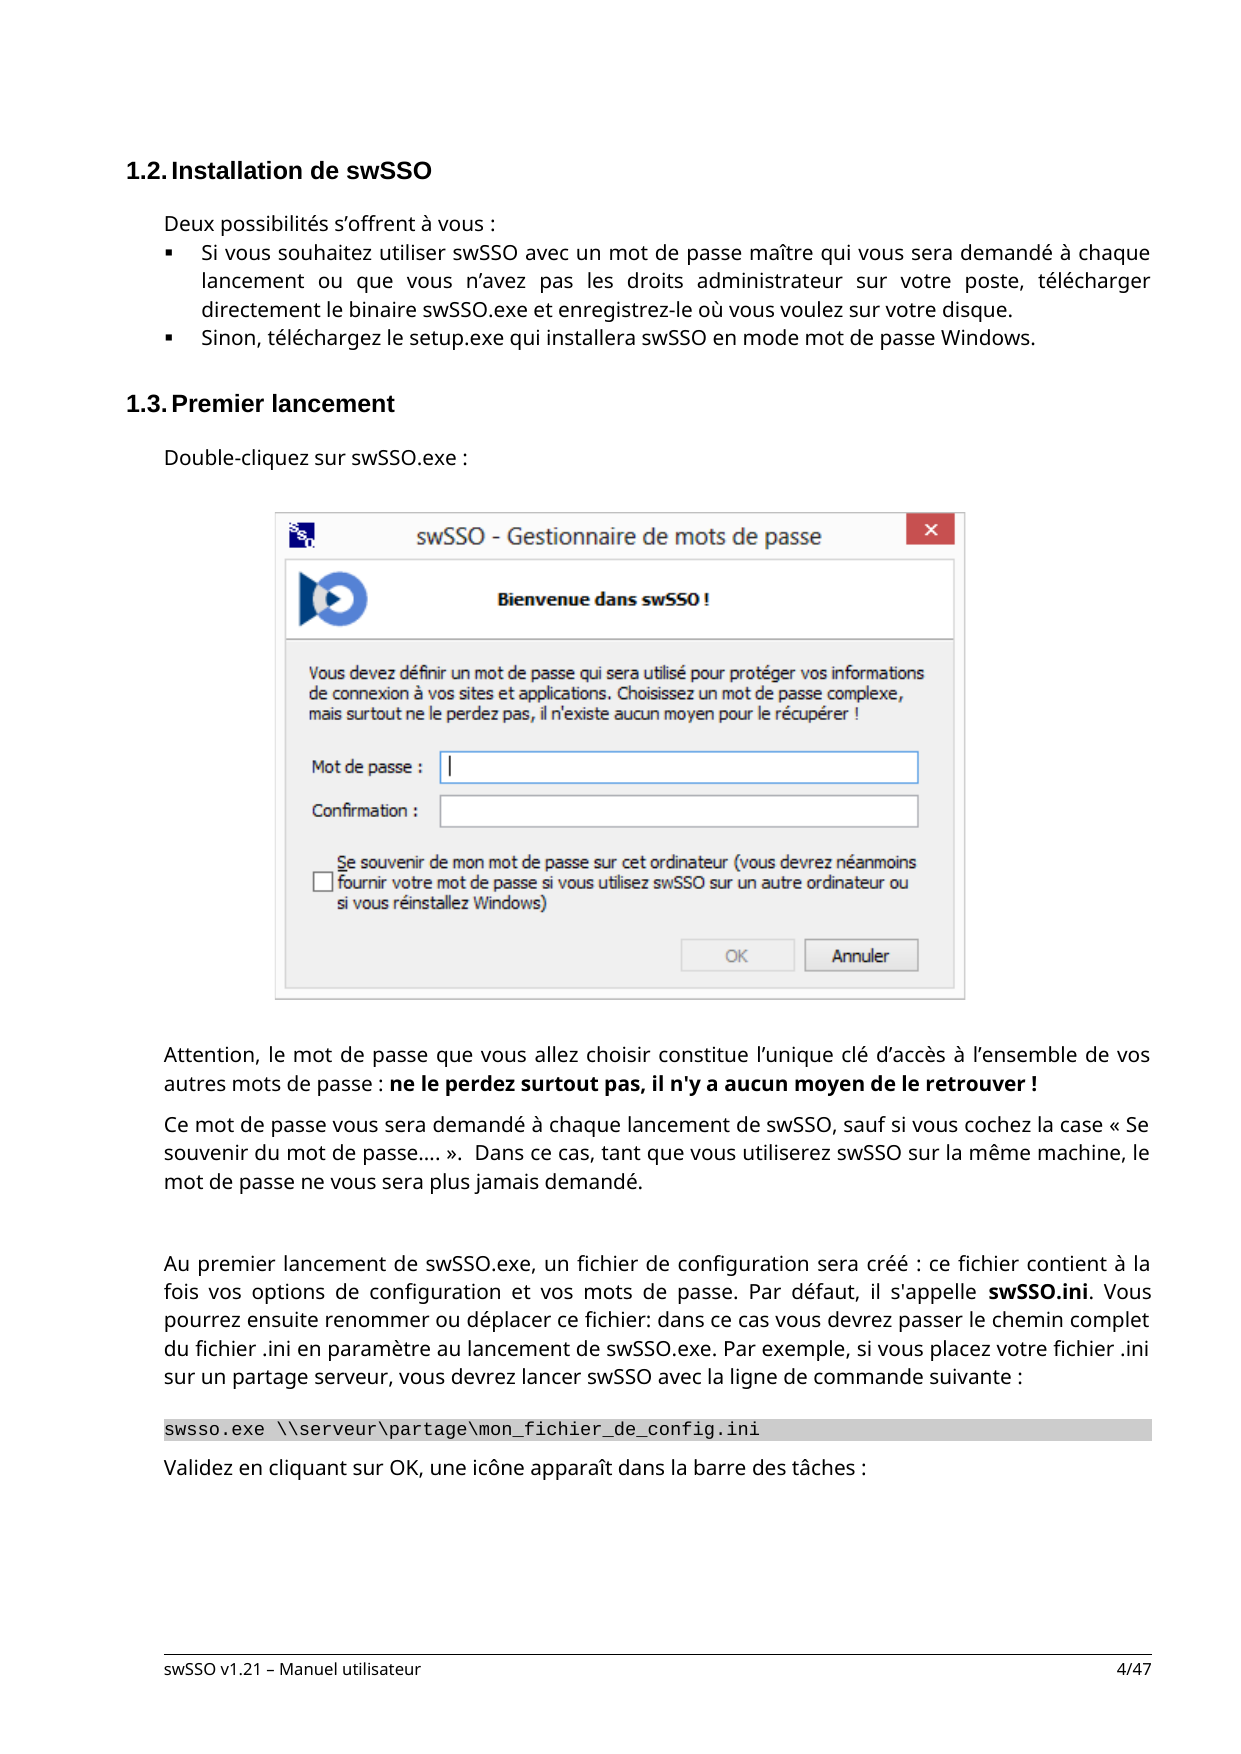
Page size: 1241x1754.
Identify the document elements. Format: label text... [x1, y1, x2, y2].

text Double-cliquez sur swSSO.exe : [164, 443, 1152, 471]
text Au premier lancement de swSSO.exe, un fichier de configuration sera créé : ce fichier contient à la fois vos options de configuration et vos mots de passe. Par défaut, il s'appelle swSSO.ini. Vous pourrez ensuite renommer ou déplacer ce fichier: dans ce cas vous devrez passer le chemin complet du fichier .ini en paramètre au lancement de swSSO.exe. Par exemple, si vous placez votre fichier .ini sur un partage serveur, vous devrez lancer swSSO avec la ligne de commande suivante : [164, 1249, 1152, 1391]
text Ce mot de passe vous sera demandé à chaque lancement de swSSO, sauf si vous cochez la case « Se souvenir du mot de passe…. ». Dans ce cas, tant que vous utiliserez swSSO sur la même machine, le mot de passe ne vous sera plus jamais demandé. [164, 1110, 1152, 1195]
list Sinon, téléchargez le setup.exe qui installera swSSO en mode mot de passe Windows. [164, 323, 1152, 352]
text Deux possibilités s’offrent à vous : [164, 209, 1152, 238]
subtitle Premier lancement [126, 389, 1152, 418]
picture [274, 512, 966, 1000]
list Si vous souhaitez utiliser swSSO avec un mot de passe maître qui vous sera demandé à chaque lancement ou que vous n’avez pas les droits administrateur sur votre poste, télécharger directement le binaire swSSO.exe et enregistrez-le où vous voulez sur votre disque. [164, 238, 1152, 323]
text swsso.exe \\serveur\partage\mon_fichier_de_config.ini [164, 1419, 1152, 1441]
subtitle Installation de swSSO [126, 156, 1152, 184]
text Attention, le mot de passe que vous allez choisir constitue l’unique clé d’accès à l’ensemble de vos autres mots de passe : ne le perdez surtout pas, il n'y a aucun moyen de le retrouver ! [164, 1041, 1152, 1097]
text Validez en cliquant sur OK, une icône apparaît dans la barre des tâches : [164, 1453, 1152, 1482]
